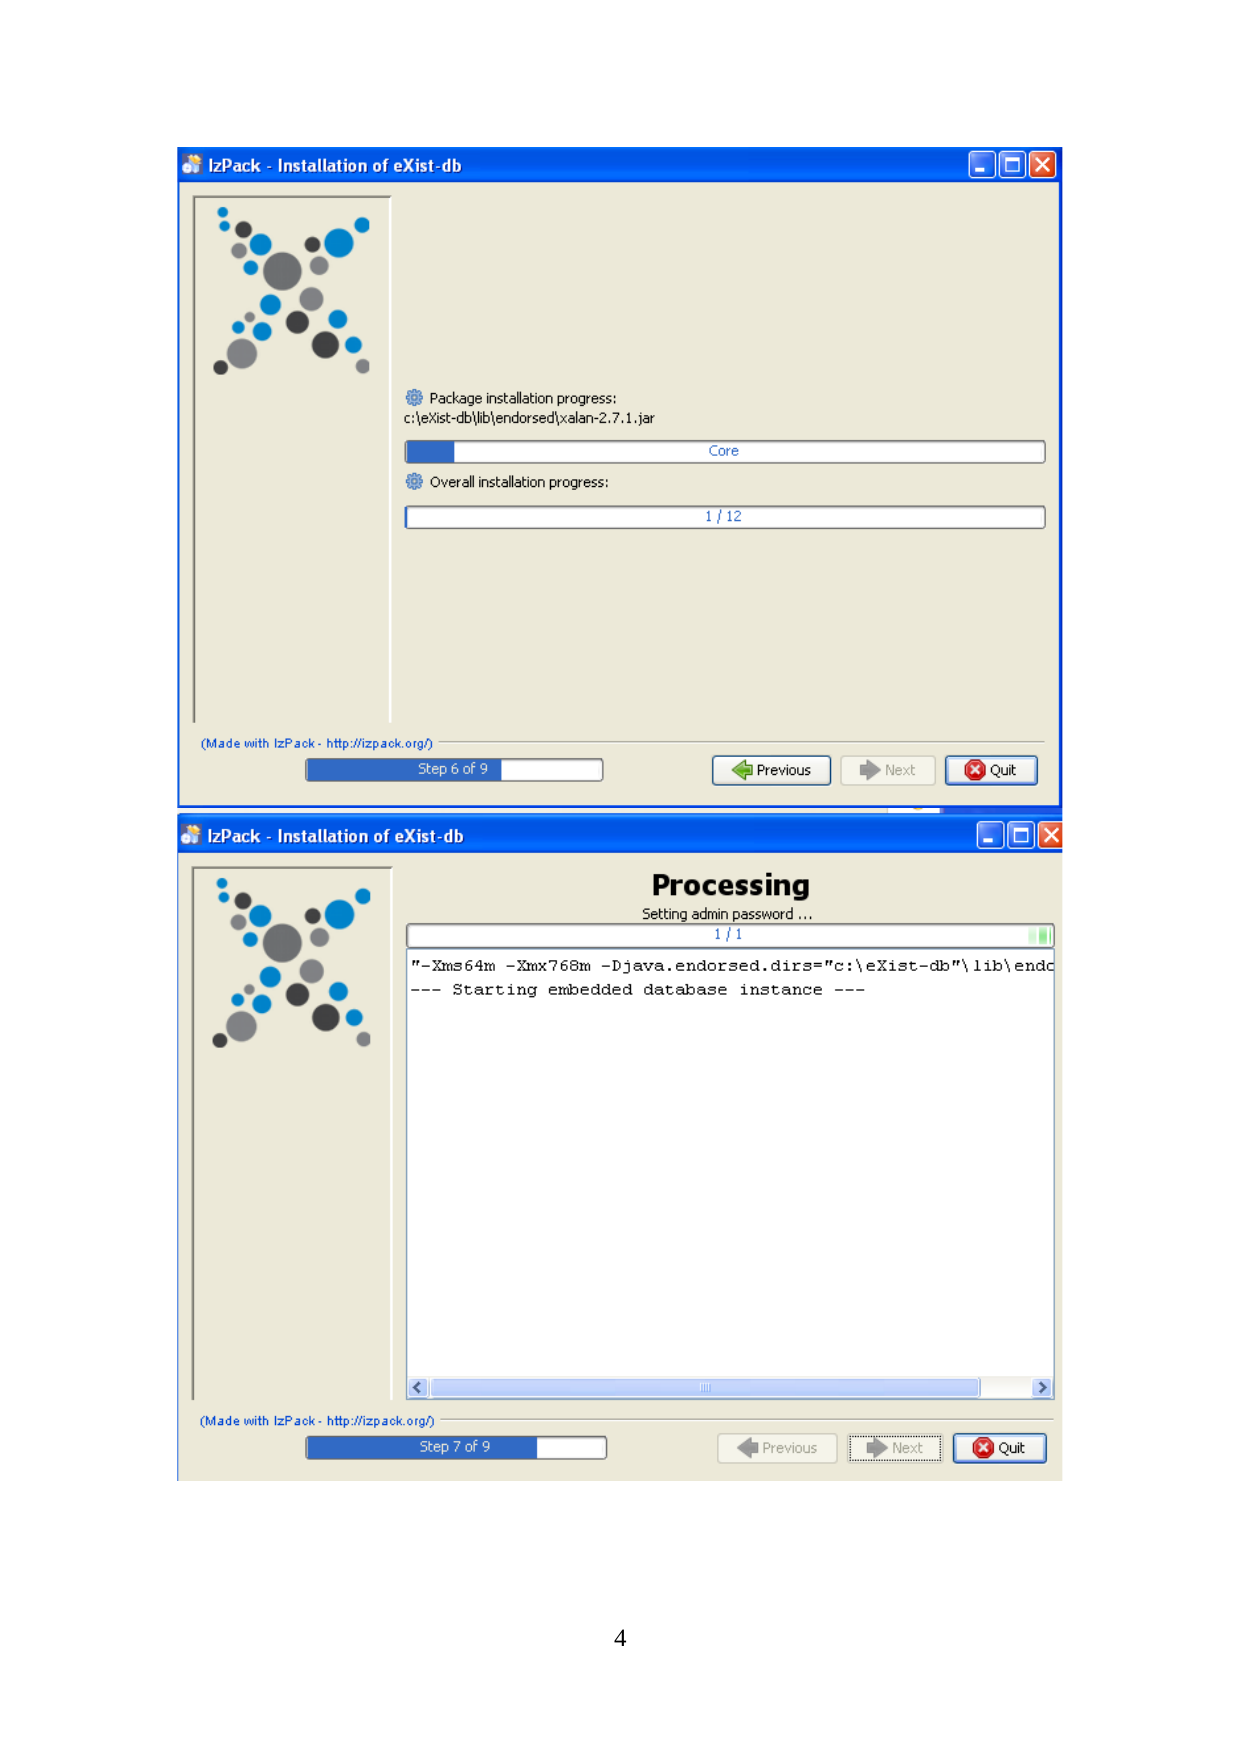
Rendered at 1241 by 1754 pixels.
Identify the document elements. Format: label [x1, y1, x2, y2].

picture [177, 147, 1063, 1481]
